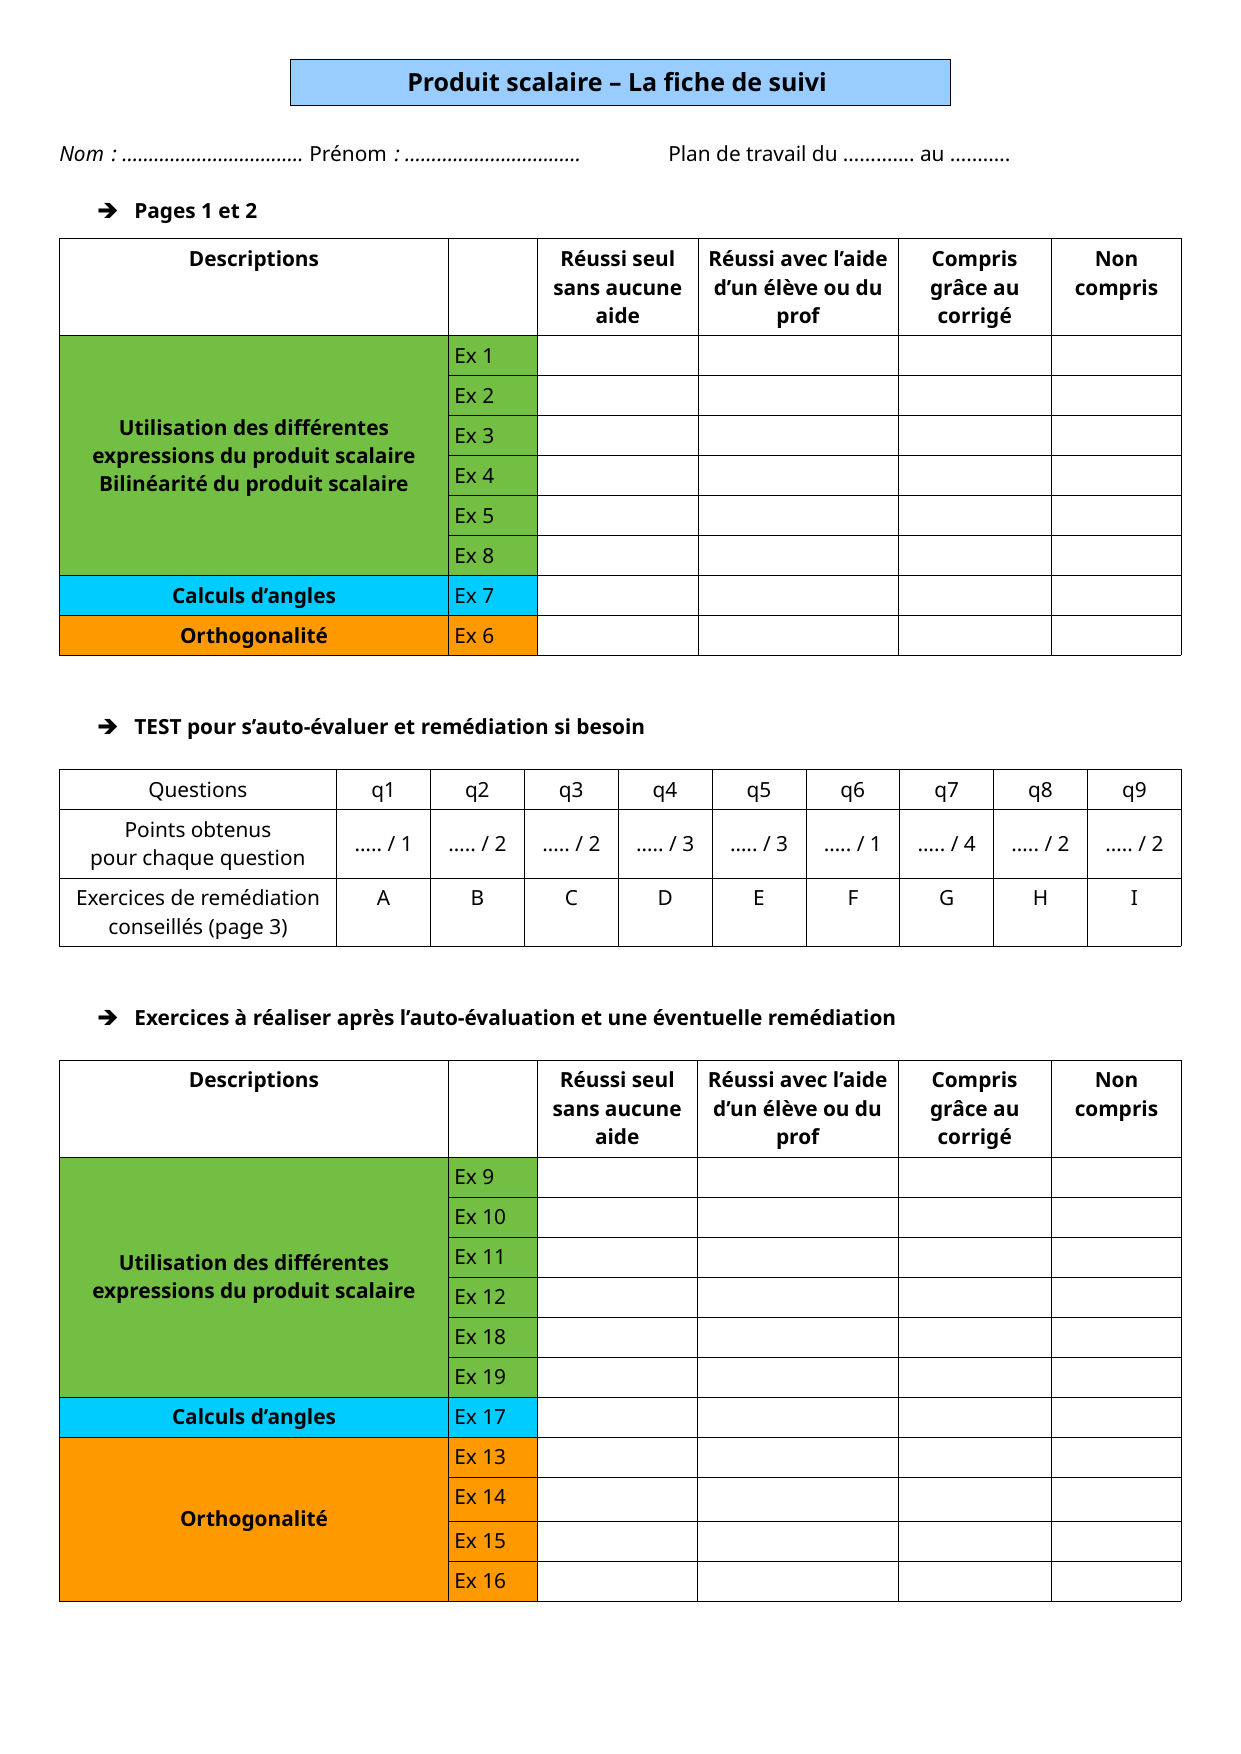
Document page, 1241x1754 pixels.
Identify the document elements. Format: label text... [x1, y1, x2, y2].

table_cell Ex 12 [449, 1278, 537, 1317]
table_cell [698, 1158, 898, 1197]
table_header Non compris [1052, 239, 1181, 335]
table_cell [899, 1278, 1051, 1317]
list TEST pour s’auto-évaluer et remédiation si besoin [97, 712, 1181, 741]
table_cell [1052, 576, 1181, 615]
table_cell [698, 1278, 898, 1317]
table_header Questions [60, 770, 336, 809]
table_header q5 [713, 770, 806, 809]
table_header q1 [337, 770, 430, 809]
table_header q3 [525, 770, 618, 809]
table_cell Ex 6 [449, 616, 537, 655]
table_cell ….. / 4 [900, 810, 993, 877]
table_header Compris grâce au corrigé [899, 239, 1051, 335]
table_header q6 [807, 770, 899, 809]
table_cell [538, 496, 698, 535]
table_cell [538, 1318, 697, 1357]
table_header Réussi avec l’aide d’un élève ou du prof [698, 1061, 898, 1157]
table_cell E [713, 879, 806, 946]
table_header q2 [431, 770, 524, 809]
table_cell [698, 1398, 898, 1437]
table_cell [538, 1398, 697, 1437]
table_header q7 [900, 770, 993, 809]
table_cell ….. / 3 [619, 810, 712, 877]
table_cell F [807, 879, 899, 946]
table_cell Ex 2 [449, 376, 537, 415]
table_cell [698, 1562, 898, 1601]
table_header Non compris [1052, 1061, 1181, 1157]
table_header Réussi seul sans aucune aide [538, 239, 698, 335]
table_cell [899, 416, 1051, 455]
table_cell [698, 1238, 898, 1277]
table_cell Calculs d’angles [60, 576, 448, 615]
table_cell Ex 19 [449, 1358, 537, 1397]
table_cell Ex 15 [449, 1522, 537, 1561]
table_cell Ex 5 [449, 496, 537, 535]
table_cell [699, 536, 898, 575]
table_cell [538, 1158, 697, 1197]
table_cell [538, 1238, 697, 1277]
table_cell [538, 576, 698, 615]
table_cell B [431, 879, 524, 946]
table_cell ….. / 2 [994, 810, 1087, 877]
table_cell ….. / 2 [1088, 810, 1181, 877]
list Pages 1 et 2 [97, 196, 1181, 224]
table_cell Ex 7 [449, 576, 537, 615]
table_cell [899, 1522, 1051, 1561]
table_cell Ex 9 [449, 1158, 537, 1197]
table_cell [538, 616, 698, 655]
table_cell ….. / 1 [807, 810, 899, 877]
table_cell G [900, 879, 993, 946]
table_cell [899, 1398, 1051, 1437]
table_cell A [337, 879, 430, 946]
table_cell Orthogonalité [60, 1438, 448, 1601]
table_cell [899, 1158, 1051, 1197]
table_header [951, 59, 1182, 105]
table_cell Points obtenus pour chaque question [60, 810, 336, 877]
table_cell [899, 376, 1051, 415]
table_cell Ex 16 [449, 1562, 537, 1601]
table_cell [1052, 456, 1181, 495]
table_cell [1052, 536, 1181, 575]
table_cell [899, 1238, 1051, 1277]
table_cell [538, 1478, 697, 1521]
table_cell [538, 1438, 697, 1477]
table_header Compris grâce au corrigé [899, 1061, 1051, 1157]
table_cell [899, 456, 1051, 495]
table_cell [1052, 1318, 1181, 1357]
table_cell Orthogonalité [60, 616, 448, 655]
table_cell ….. / 1 [337, 810, 430, 877]
table_cell [538, 456, 698, 495]
table_cell [699, 496, 898, 535]
table_cell Exercices de remédiation conseillés (page 3) [60, 879, 336, 946]
table_cell [698, 1358, 898, 1397]
table_cell [1052, 1238, 1181, 1277]
table_header q8 [994, 770, 1087, 809]
table_cell [899, 336, 1051, 375]
table_cell [1052, 496, 1181, 535]
list Exercices à réaliser après l’auto-évaluation et une éventuelle remédiation [97, 1003, 1181, 1031]
table_cell [1052, 336, 1181, 375]
table_cell [899, 1318, 1051, 1357]
table_cell ….. / 2 [431, 810, 524, 877]
table_cell ….. / 3 [713, 810, 806, 877]
table_cell [698, 1318, 898, 1357]
table_cell [899, 1438, 1051, 1477]
table_cell [698, 1478, 898, 1521]
table_cell [899, 536, 1051, 575]
table_cell [538, 416, 698, 455]
table_cell Ex 11 [449, 1238, 537, 1277]
table_cell [899, 576, 1051, 615]
table_header Descriptions [60, 239, 448, 335]
table_cell H [994, 879, 1087, 946]
table_cell [538, 376, 698, 415]
table_cell [538, 536, 698, 575]
table_header q9 [1088, 770, 1181, 809]
table_cell [899, 1478, 1051, 1521]
table_cell [1052, 1158, 1181, 1197]
table_cell Ex 10 [449, 1198, 537, 1237]
table_cell Calculs d’angles [60, 1398, 448, 1437]
table_cell Ex 14 [449, 1478, 537, 1521]
table_cell Ex 3 [449, 416, 537, 455]
table_header Descriptions [60, 1061, 448, 1157]
table_header [449, 239, 537, 335]
table_cell [899, 1562, 1051, 1601]
table_cell [1052, 616, 1181, 655]
table_cell [698, 1438, 898, 1477]
table_cell Ex 8 [449, 536, 537, 575]
table_cell Ex 17 [449, 1398, 537, 1437]
table_cell Utilisation des différentes expressions du produit scalaire Bilinéarité du produit scalaire [60, 336, 448, 575]
table_cell Ex 1 [449, 336, 537, 375]
table_cell [538, 1562, 697, 1601]
table_cell [899, 1198, 1051, 1237]
table_cell [899, 616, 1051, 655]
table_cell [698, 1198, 898, 1237]
table_cell [1052, 376, 1181, 415]
table_header [449, 1061, 537, 1157]
table_cell Ex 18 [449, 1318, 537, 1357]
table_cell [538, 1278, 697, 1317]
text Nom : ………………………...…. Prénom : ………...……..…….…… Plan de travail du …………. au ….……. [59, 139, 1181, 196]
table_cell I [1088, 879, 1181, 946]
table_cell [699, 616, 898, 655]
table_cell [1052, 1398, 1181, 1437]
table_cell [699, 336, 898, 375]
table_cell [1052, 416, 1181, 455]
table_cell [538, 1522, 697, 1561]
table_cell [899, 496, 1051, 535]
table_cell Ex 4 [449, 456, 537, 495]
table_cell [1052, 1478, 1181, 1521]
table_cell D [619, 879, 712, 946]
table_cell [1052, 1358, 1181, 1397]
table_header [59, 59, 290, 105]
table_cell [538, 336, 698, 375]
table_cell [1052, 1562, 1181, 1601]
table_header Réussi avec l’aide d’un élève ou du prof [699, 239, 898, 335]
table_cell [1052, 1438, 1181, 1477]
table_header q4 [619, 770, 712, 809]
table_cell [538, 1198, 697, 1237]
table_header Produit scalaire – La fiche de suivi [291, 60, 950, 105]
table_cell Ex 13 [449, 1438, 537, 1477]
table_cell [699, 376, 898, 415]
table_cell [699, 576, 898, 615]
table_cell [1052, 1278, 1181, 1317]
table_cell [1052, 1522, 1181, 1561]
table_cell [538, 1358, 697, 1397]
table_cell ….. / 2 [525, 810, 618, 877]
table_cell Utilisation des différentes expressions du produit scalaire [60, 1158, 448, 1397]
table_cell [899, 1358, 1051, 1397]
table_cell C [525, 879, 618, 946]
table_header Réussi seul sans aucune aide [538, 1061, 697, 1157]
table_cell [699, 416, 898, 455]
table_cell [1052, 1198, 1181, 1237]
table_cell [698, 1522, 898, 1561]
table_cell [699, 456, 898, 495]
